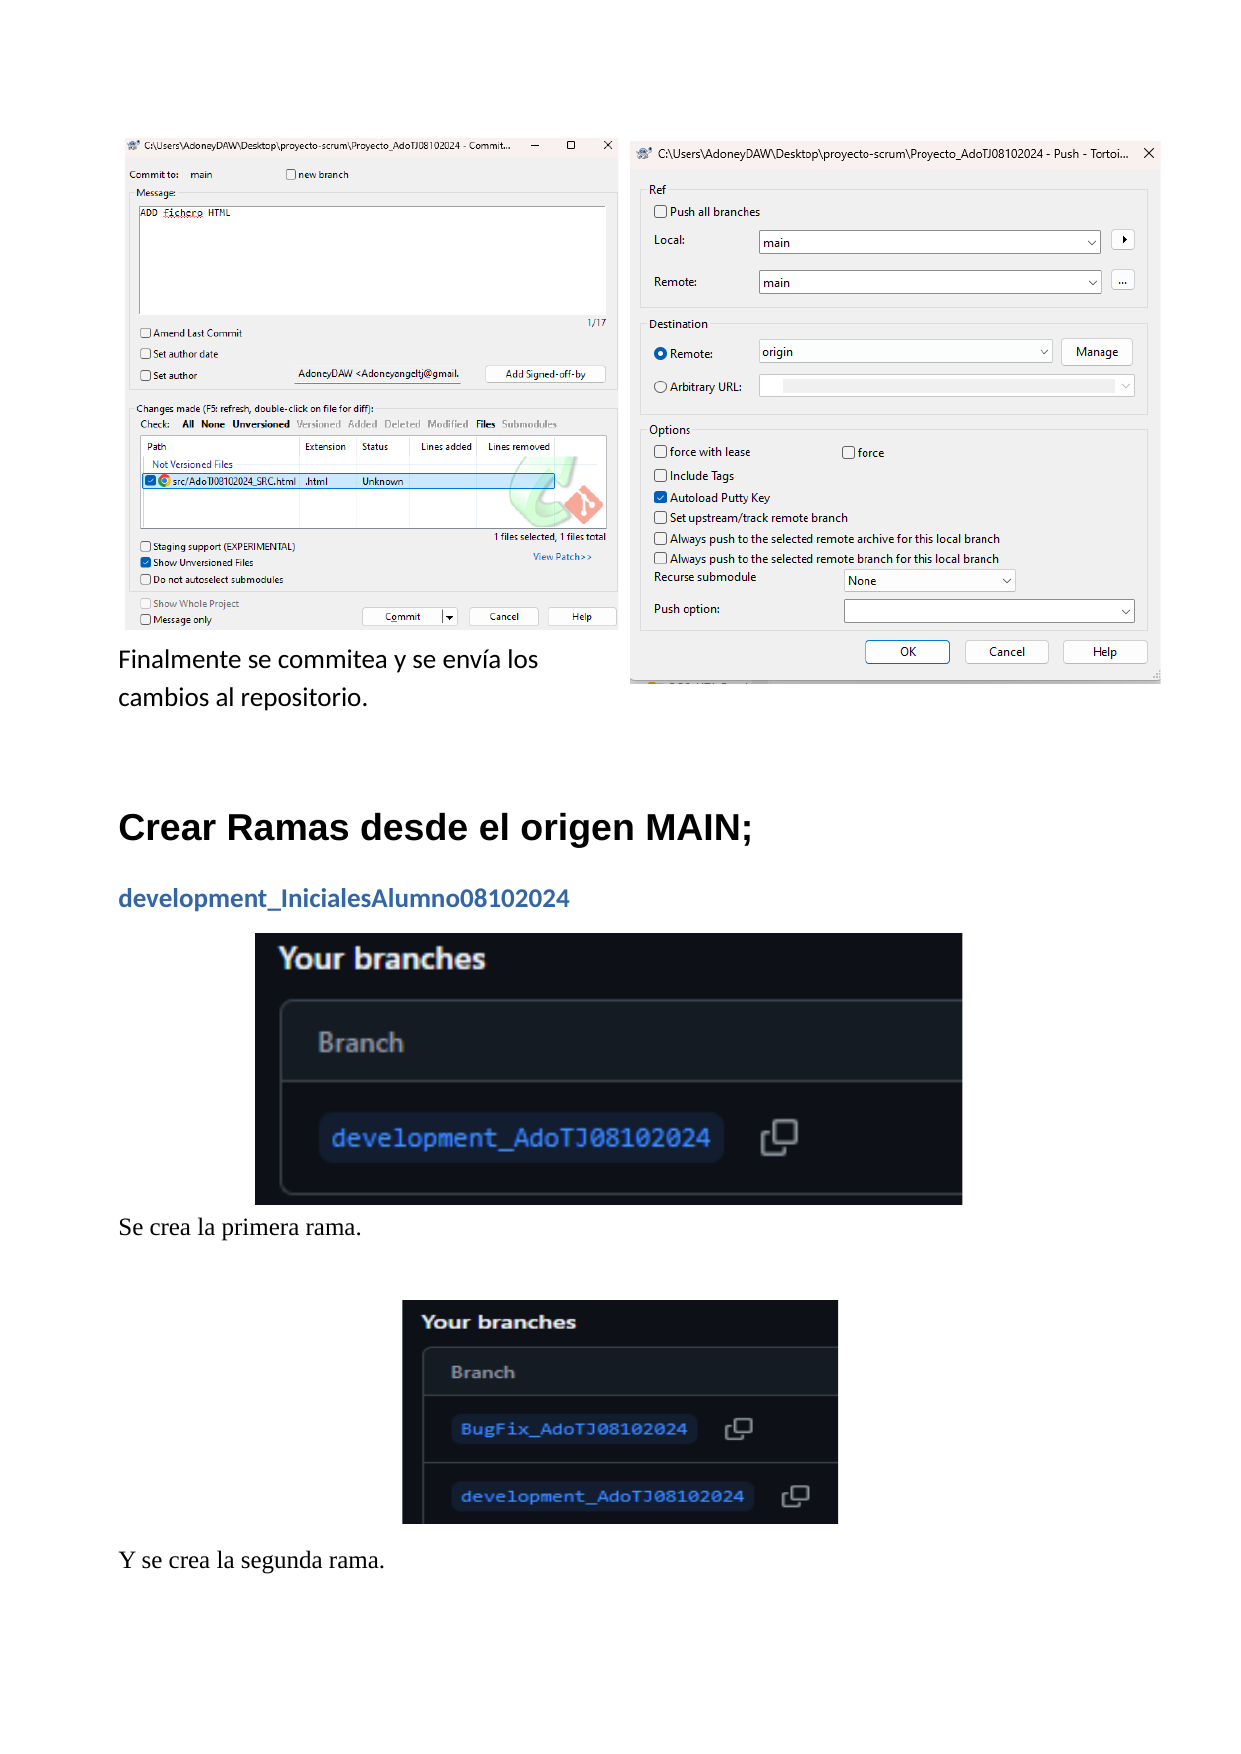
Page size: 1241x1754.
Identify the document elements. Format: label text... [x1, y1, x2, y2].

subtitle development_InicialesAlumno08102024 [118, 881, 1122, 914]
text Y se crea la segunda rama. [118, 1546, 1122, 1574]
picture [124, 138, 619, 630]
text Finalmente se commitea y se envía los cambios al repositorio. [118, 642, 1122, 713]
text Se crea la primera rama. [118, 1212, 1122, 1241]
picture [630, 141, 1161, 684]
subtitle Crear Ramas desde el origen MAIN; [118, 805, 1122, 848]
picture [402, 1300, 839, 1524]
